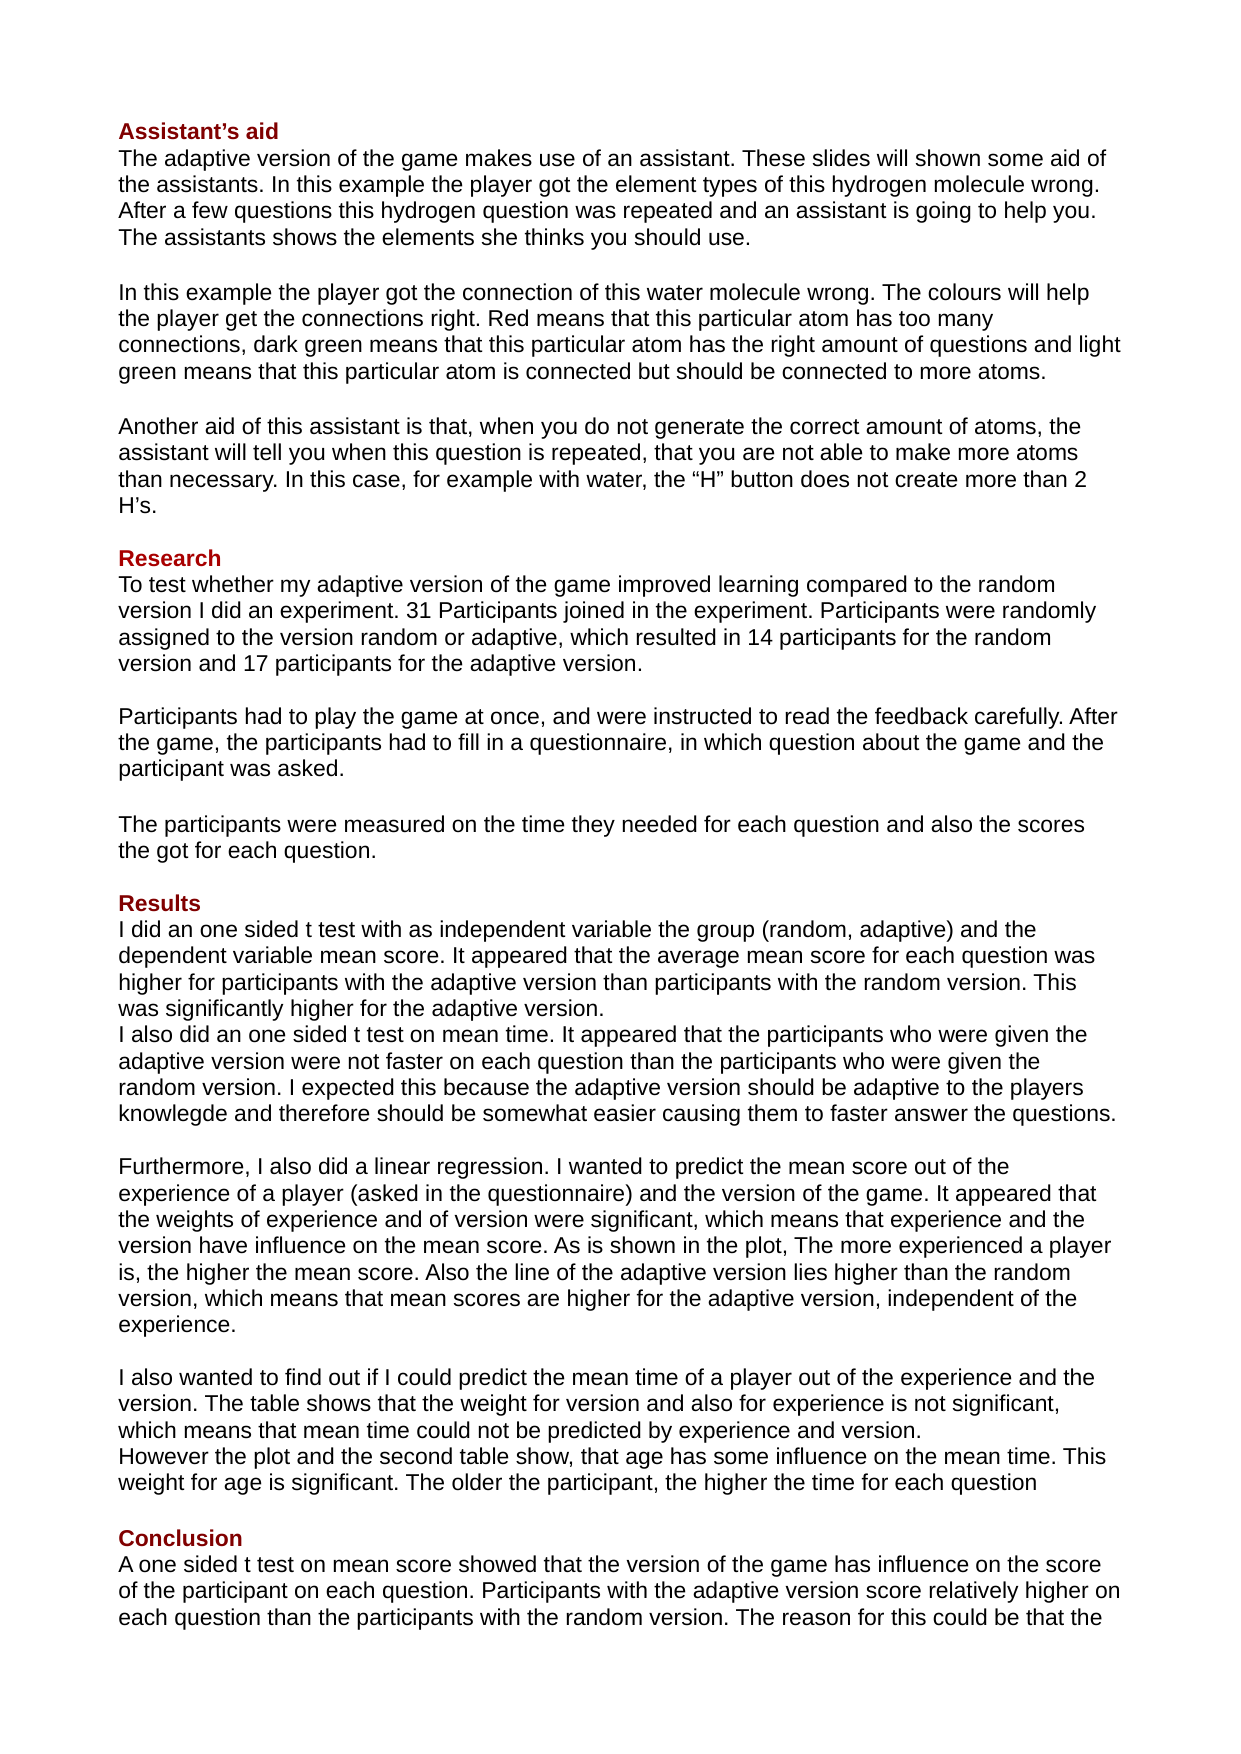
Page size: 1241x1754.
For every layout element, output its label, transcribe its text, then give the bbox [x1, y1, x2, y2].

text A one sided t test on mean score showed that the version of the game has influence on the score of the participant on each question. Participants with the adaptive version score relatively higher on each question than the participants with the random version. The reason for this could be that the [118, 1551, 1122, 1630]
text In this example the player got the connection of this water molecule wrong. The colours will help the player get the connections right. Red means that this particular atom has too many connections, dark green means that this particular atom has the right amount of questions and light green means that this particular atom is connected but should be connected to more atoms. [118, 279, 1122, 384]
text Conclusion [118, 1524, 1122, 1551]
text Another aid of this assistant is that, when you do not generate the correct amount of atoms, the assistant will tell you when this question is repeated, that you are not able to make more atoms than necessary. In this case, for example with water, the “H” button does not create more than 2 H’s. Research To test whether my adaptive version of the game improved learning compared to the random version I did an experiment. 31 Participants joined in the experiment. Participants were randomly assigned to the version random or adaptive, which resulted in 14 participants for the random version and 17 participants for the adaptive version. Participants had to play the game at once, and were instructed to read the feedback carefully. After the game, the participants had to fill in a questionnaire, in which question about the game and the participant was asked. [118, 413, 1122, 782]
text Assistant’s aid The adaptive version of the game makes use of an assistant. These slides will shown some aid of the assistants. In this example the player got the element types of this hydrogen molecule wrong. After a few questions this hydrogen question was repeated and an assistant is going to help you. The assistants shows the elements she thinks you should use. [118, 118, 1122, 250]
text The participants were measured on the time they needed for each question and also the scores the got for each question. Results I did an one sided t test with as independent variable the group (random, adaptive) and the dependent variable mean score. It appeared that the average mean score for each question was higher for participants with the adaptive version than participants with the random version. This was significantly higher for the adaptive version. I also did an one sided t test on mean time. It appeared that the participants who were given the adaptive version were not faster on each question than the participants who were given the random version. I expected this because the adaptive version should be adaptive to the players knowlegde and therefore should be somewhat easier causing them to faster answer the questions. Furthermore, I also did a linear regression. I wanted to predict the mean score out of the experience of a player (asked in the questionnaire) and the version of the game. It appeared that the weights of experience and of version were significant, which means that experience and the version have influence on the mean score. As is shown in the plot, The more experienced a player is, the higher the mean score. Also the line of the adaptive version lies higher than the random version, which means that mean scores are higher for the adaptive version, independent of the experience. I also wanted to find out if I could predict the mean time of a player out of the experience and the version. The table shows that the weight for version and also for experience is not significant, which means that mean time could not be predicted by experience and version. However the plot and the second table show, that age has some influence on the mean time. This weight for age is significant. The older the participant, the higher the time for each question [118, 811, 1122, 1496]
